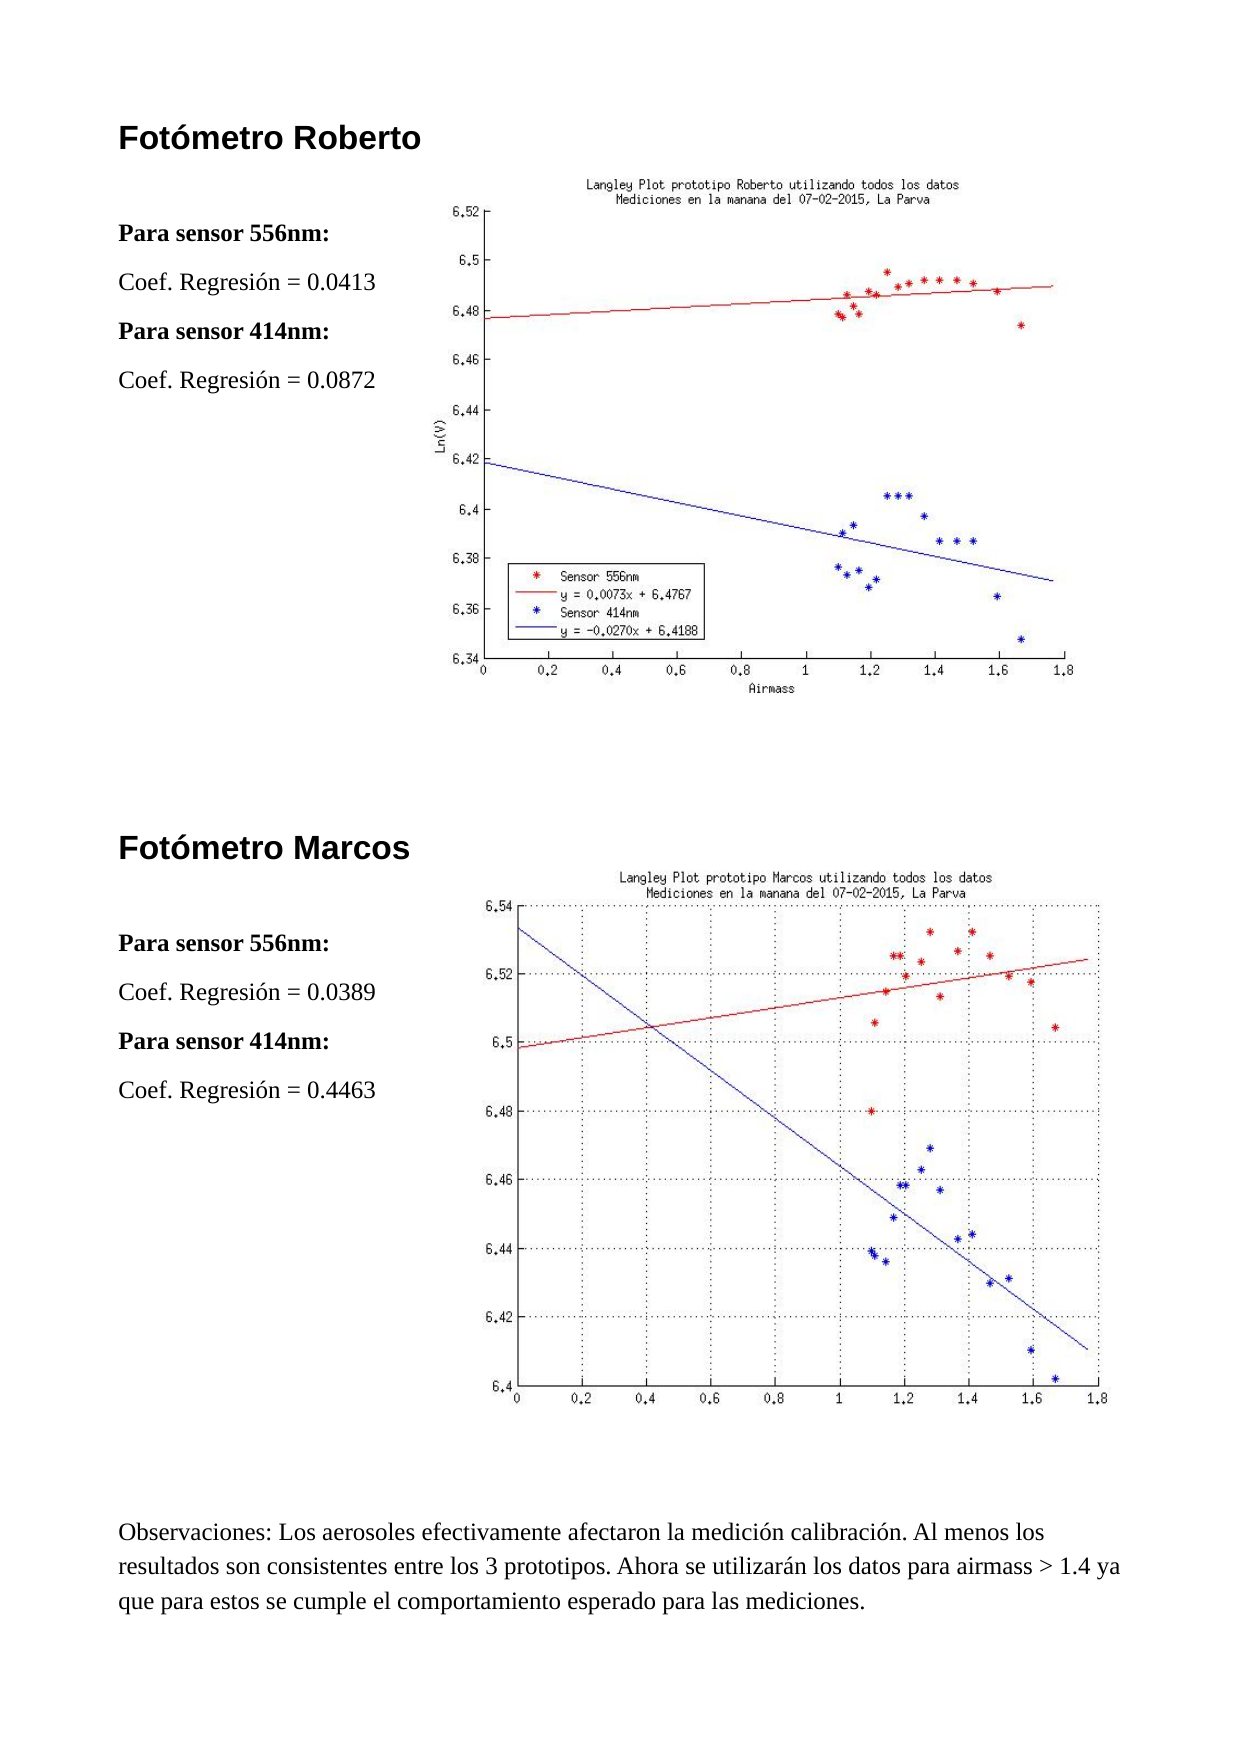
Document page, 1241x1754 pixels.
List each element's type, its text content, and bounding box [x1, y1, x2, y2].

text Coef. Regresión = 0.0389 [118, 977, 420, 1006]
picture [387, 169, 1135, 719]
text Coef. Regresión = 0.0872 [118, 366, 387, 394]
text Para sensor 556nm: [118, 928, 420, 957]
text Coef. Regresión = 0.4463 [118, 1075, 420, 1104]
text Para sensor 414nm: [118, 1026, 420, 1055]
text Para sensor 556nm: [118, 218, 387, 247]
subtitle Fotómetro Marcos [118, 828, 1122, 867]
text Coef. Regresión = 0.0413 [118, 267, 387, 296]
subtitle Fotómetro Roberto [118, 118, 1122, 157]
picture [420, 861, 1169, 1450]
text Para sensor 414nm: [118, 316, 387, 345]
text Observaciones: Los aerosoles efectivamente afectaron la medición calibración. Al menos los resultados son consistentes entre los 3 prototipos. Ahora se utilizarán los datos para airmass > 1.4 ya que para estos se cumple el comportamiento esperado para las mediciones. [118, 1517, 1122, 1614]
